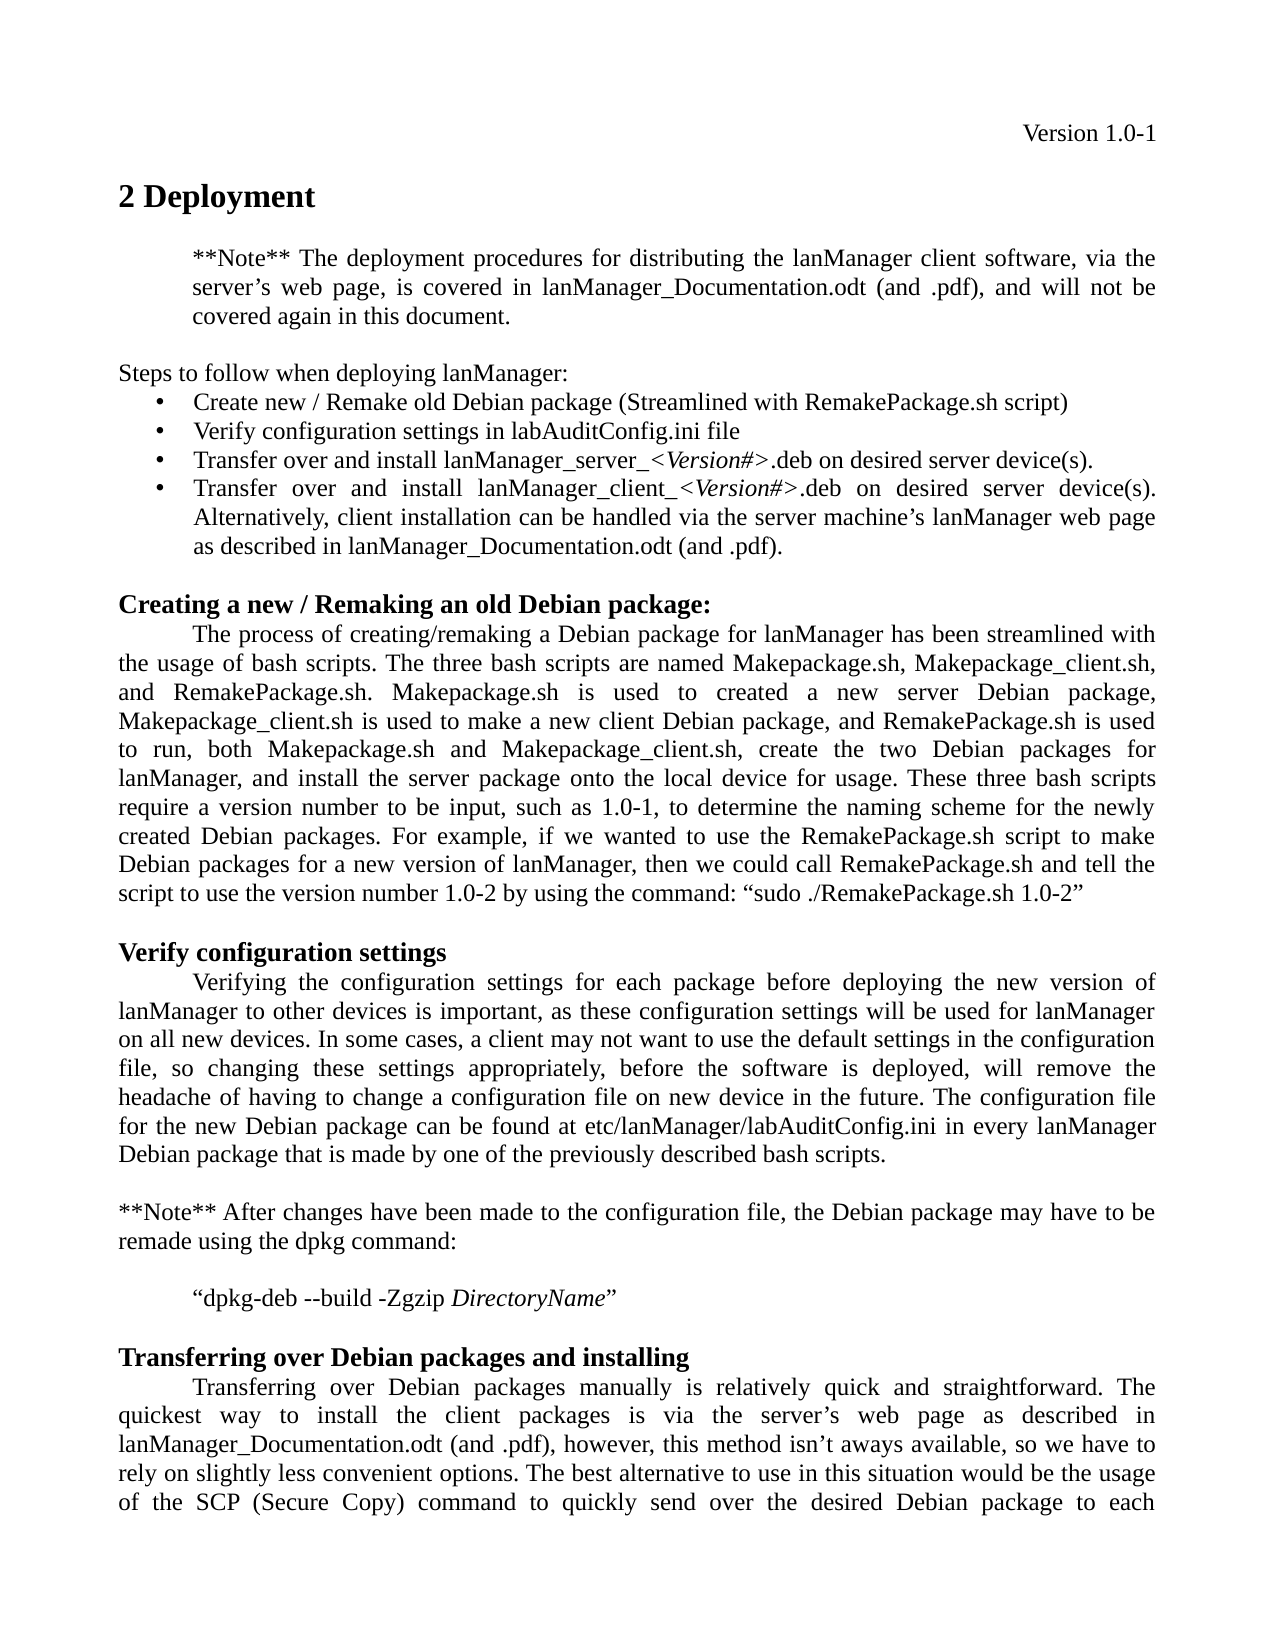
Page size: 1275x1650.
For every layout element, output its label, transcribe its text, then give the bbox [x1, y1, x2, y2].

text 2 Deployment [118, 176, 1157, 215]
list Transfer over and install lanManager_server_<Version#>.deb on desired server device(s). [156, 445, 1157, 473]
text Transferring over Debian packages and installing [118, 1341, 1157, 1372]
text **Note** The deployment procedures for distributing the lanManager client software, via the server’s web page, is covered in lanManager_Documentation.odt (and .pdf), and will not be covered again in this document. [192, 243, 1157, 330]
text The process of creating/remaking a Debian package for lanManager has been streamlined with the usage of bash scripts. The three bash scripts are named Makepackage.sh, Makepackage_client.sh, and RemakePackage.sh. Makepackage.sh is used to created a new server Debian package, Makepackage_client.sh is used to make a new client Debian package, and RemakePackage.sh is used to run, both Makepackage.sh and Makepackage_client.sh, create the two Debian packages for lanManager, and install the server package onto the local device for usage. These three bash scripts require a version number to be input, such as 1.0-1, to determine the naming scheme for the newly created Debian packages. For example, if we wanted to use the RemakePackage.sh script to make Debian packages for a new version of lanManager, then we could call RemakePackage.sh and tell the script to use the version number 1.0-2 by using the command: “sudo ./RemakePackage.sh 1.0-2” [118, 619, 1157, 907]
text Verifying the configuration settings for each package before deploying the new version of lanManager to other devices is important, as these configuration settings will be used for lanManager on all new devices. In some cases, a client may not want to use the default settings in the configuration file, so changing these settings appropriately, before the software is deployed, will remove the headache of having to change a configuration file on new device in the future. The configuration file for the new Debian package can be found at etc/lanManager/labAuditConfig.ini in every lanManager Debian package that is made by one of the previously described bash scripts. [118, 967, 1157, 1168]
list Verify configuration settings in labAuditConfig.ini file [156, 416, 1157, 445]
text “dpkg-deb --build -Zgzip DirectoryName” [118, 1283, 1157, 1312]
text Verify configuration settings [118, 936, 1157, 967]
text Creating a new / Remaking an old Debian package: [118, 588, 1157, 619]
text **Note** After changes have been made to the configuration file, the Debian package may have to be remade using the dpkg command: [118, 1197, 1157, 1254]
text Transferring over Debian packages manually is relatively quick and straightforward. The quickest way to install the client packages is via the server’s web page as described in lanManager_Documentation.odt (and .pdf), however, this method isn’t aways available, so we have to rely on slightly less convenient options. The best alternative to use in this situation would be the usage of the SCP (Secure Copy) command to quickly send over the desired Debian package to each [118, 1372, 1157, 1516]
list Create new / Remake old Debian package (Streamlined with RemakePackage.sh script) [156, 387, 1157, 416]
text Steps to follow when deploying lanManager: [118, 358, 1157, 387]
list Transfer over and install lanManager_client_<Version#>.deb on desired server device(s). Alternatively, client installation can be handled via the server machine’s lanManager web page as described in lanManager_Documentation.odt (and .pdf). [156, 473, 1157, 560]
